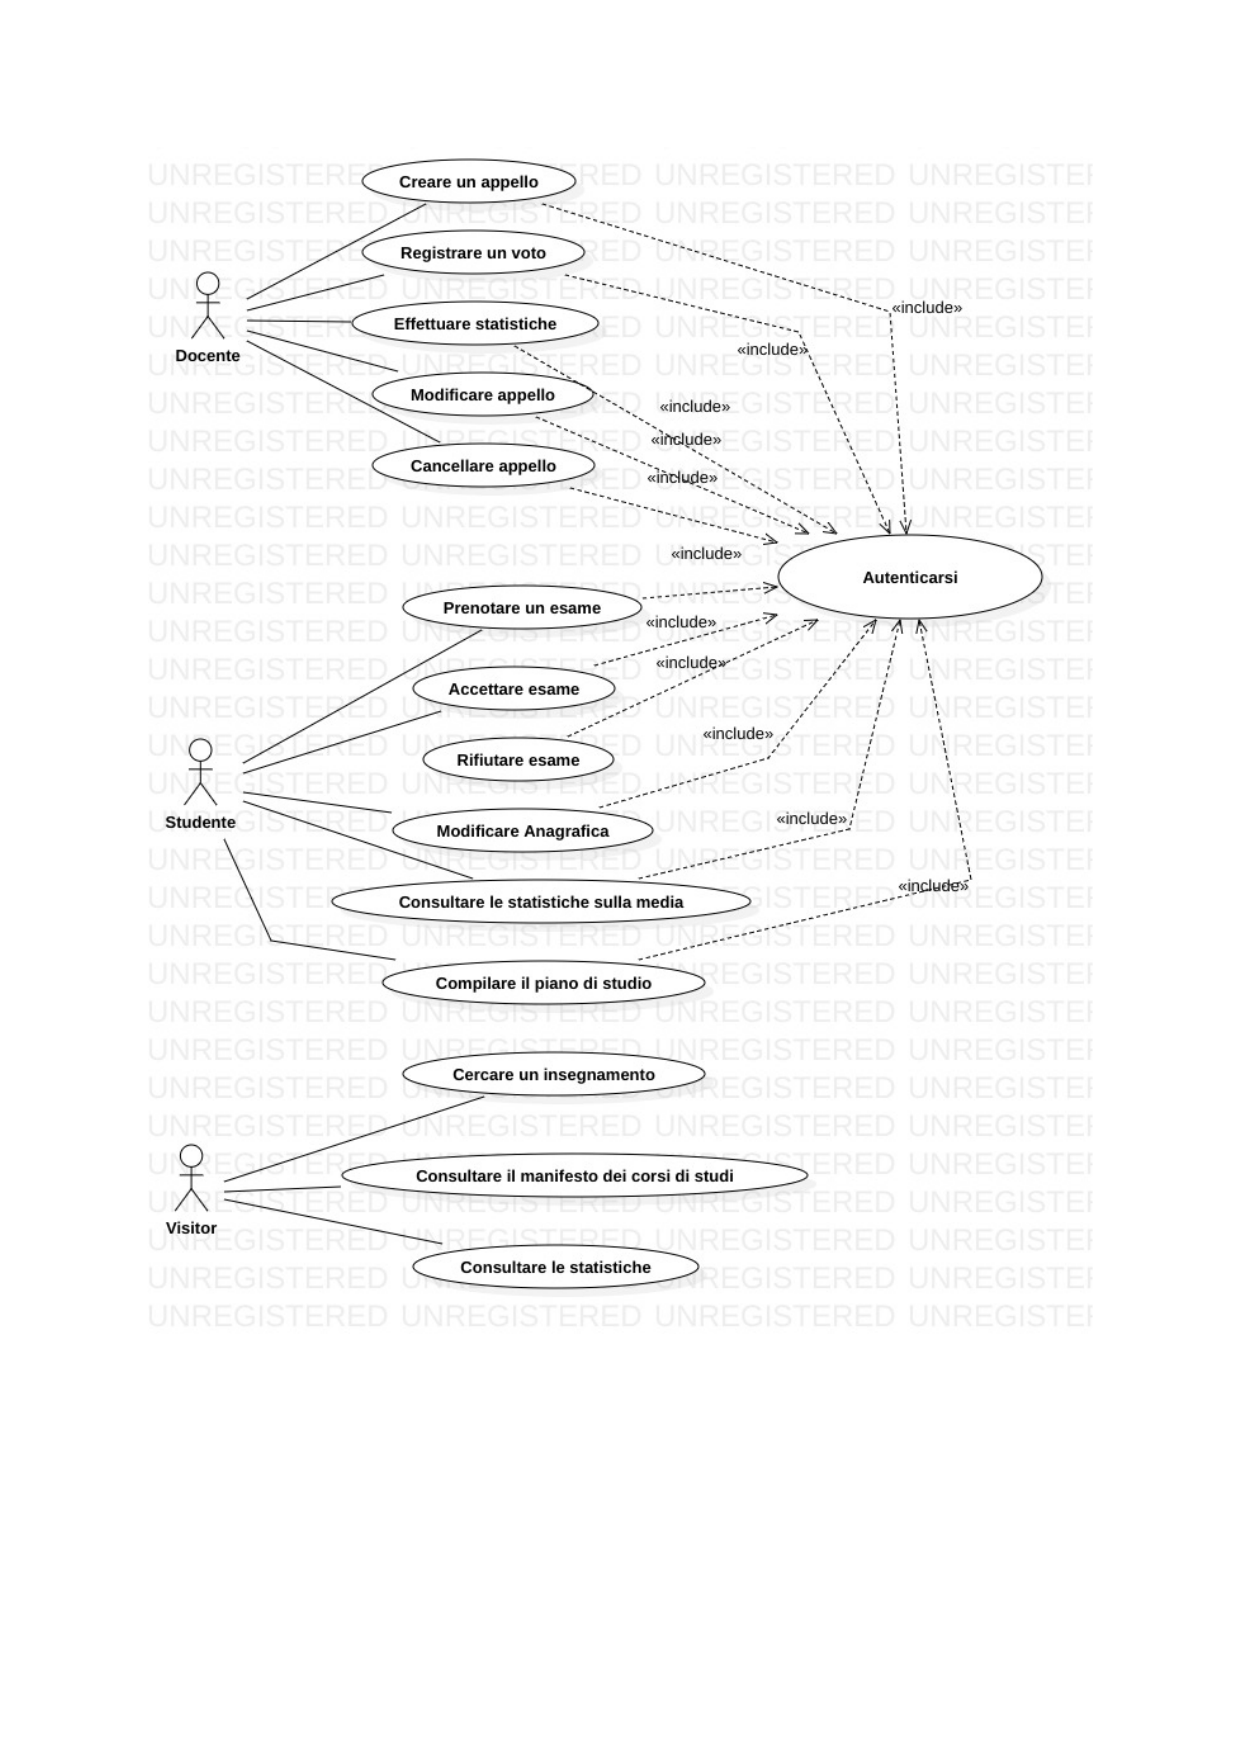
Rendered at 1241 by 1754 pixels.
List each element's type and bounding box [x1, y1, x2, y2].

picture [147, 147, 1093, 1339]
